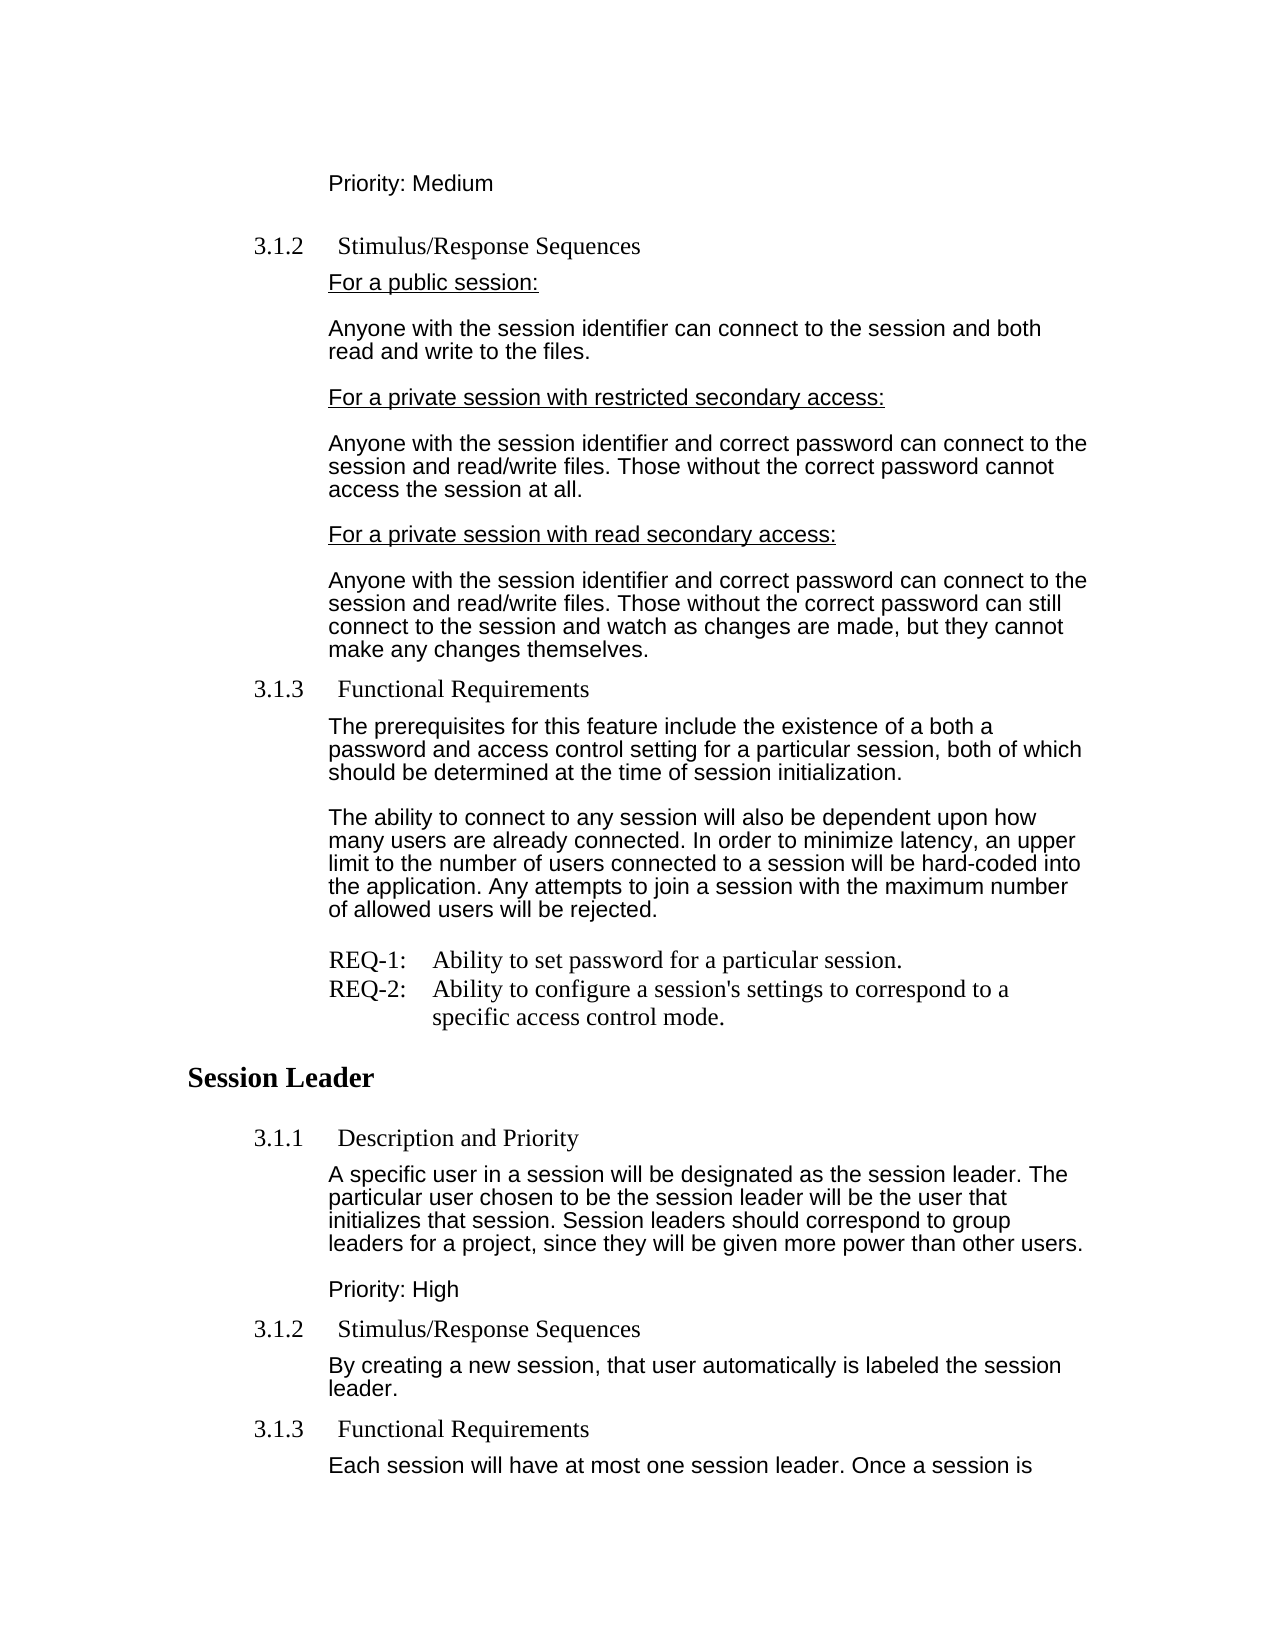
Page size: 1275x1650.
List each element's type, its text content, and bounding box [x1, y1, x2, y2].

text 3.1.2 Stimulus/Response Sequences [253, 1314, 1087, 1343]
text A specific user in a session will be designated as the session leader. The particular user chosen to be the session leader will be the user that initializes that session. Session leaders should correspond to group leaders for a project, since they will be given more power than other users. [328, 1164, 1087, 1256]
text Anyone with the session identifier and correct password can connect to the session and read/write files. Those without the correct password cannot access the session at all. [328, 433, 1087, 502]
text Each session will have at most one session leader. Once a session is [328, 1455, 1087, 1478]
text 3.1.3 Functional Requirements [253, 1414, 1087, 1443]
text For a private session with read secondary access: [328, 524, 1087, 547]
subtitle Session Leader [187, 1060, 1087, 1094]
text 3.1.3 Functional Requirements [253, 674, 1087, 703]
text REQ-2: Ability to configure a session's settings to correspond to a specific access control mode. [328, 974, 1087, 1031]
text Anyone with the session identifier can connect to the session and both read and write to the files. [328, 318, 1087, 364]
text For a public session: [328, 272, 1087, 295]
text 3.1.1 Description and Priority [253, 1123, 1087, 1152]
text The ability to connect to any session will also be dependent upon how many users are already connected. In order to minimize latency, an upper limit to the number of users connected to a session will be hard-coded into the application. Any attempts to join a session with the maximum number of allowed users will be rejected. [328, 807, 1087, 922]
text Priority: High [328, 1279, 1087, 1302]
text By creating a new session, that user automatically is labeled the session leader. [328, 1356, 1087, 1401]
text 3.1.2 Stimulus/Response Sequences [253, 231, 1087, 260]
text Anyone with the session identifier and correct password can connect to the session and read/write files. Those without the correct password can still connect to the session and watch as changes are made, but they cannot make any changes themselves. [328, 570, 1087, 662]
text The prerequisites for this feature include the existence of a both a password and access control setting for a particular session, both of which should be determined at the time of session initialization. [328, 716, 1087, 784]
text REQ-1: Ability to set password for a particular session. [328, 945, 1087, 974]
text For a private session with restricted secondary access: [328, 387, 1087, 410]
text Priority: Medium [328, 173, 1087, 196]
